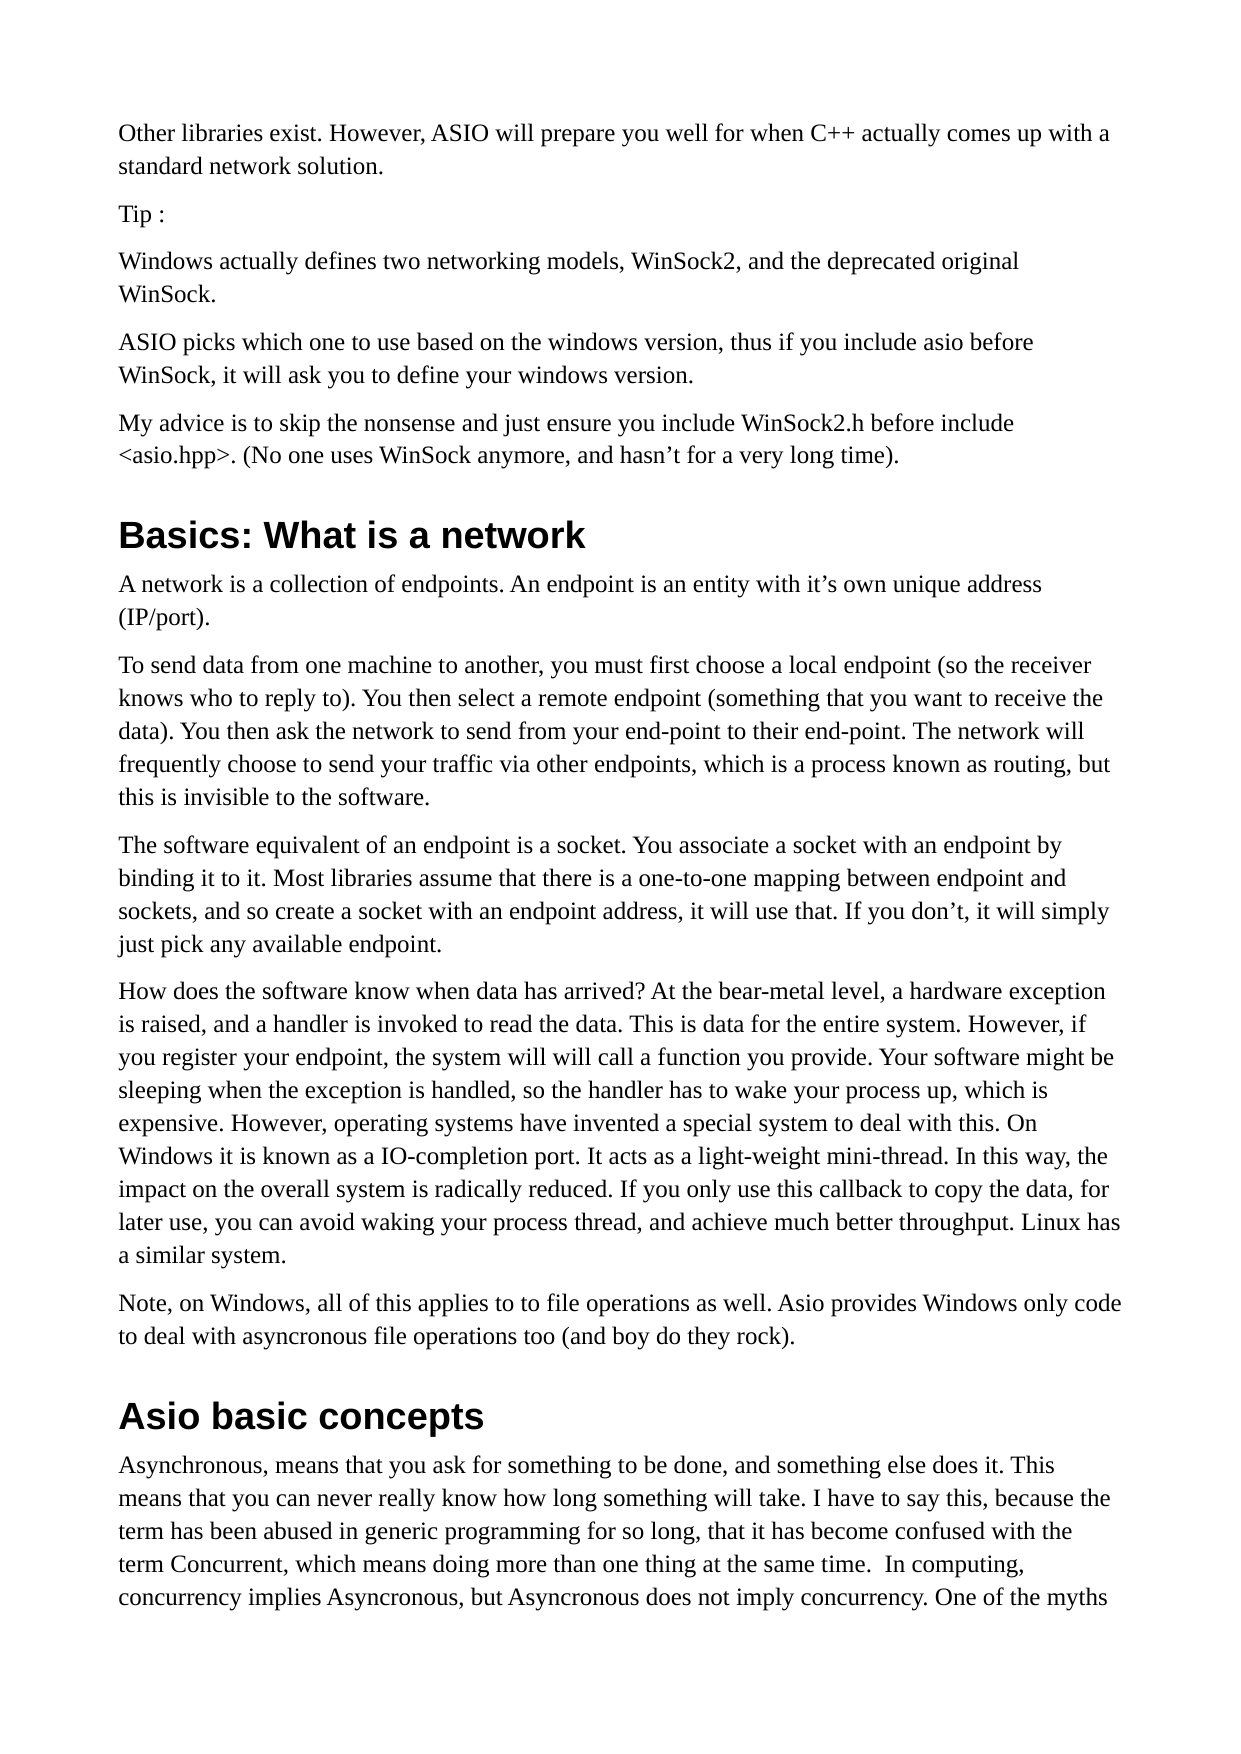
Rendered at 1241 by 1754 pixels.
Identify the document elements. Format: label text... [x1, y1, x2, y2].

text The software equivalent of an endpoint is a socket. You associate a socket with an endpoint by binding it to it. Most libraries assume that there is a one-to-one mapping between endpoint and sockets, and so create a socket with an endpoint address, it will use that. If you don’t, it will simply just pick any available endpoint. [118, 830, 1122, 957]
text Asynchronous, means that you ask for something to be done, and something else does it. This means that you can never really know how long something will take. I have to say this, because the term has been abused in generic programming for so long, that it has become confused with the term Concurrent, which means doing more than one thing at the same time. In computing, concurrency implies Asyncronous, but Asyncronous does not imply concurrency. One of the myths [118, 1450, 1122, 1611]
text A network is a collection of endpoints. An endpoint is an entity with it’s own unique address (IP/port). [118, 569, 1122, 631]
text To send data from one machine to another, you must first choose a local endpoint (so the receiver knows who to reply to). You then select a remote endpoint (something that you want to receive the data). You then ask the network to send from your end-point to their end-point. The network will frequently choose to send your traffic via other endpoints, which is a process known as routing, but this is invisible to the software. [118, 650, 1122, 811]
text Windows actually defines two networking models, WinSock2, and the deprecated original WinSock. [118, 246, 1122, 308]
subtitle Asio basic concepts [118, 1394, 1122, 1437]
subtitle Basics: What is a network [118, 513, 1122, 557]
text ASIO picks which one to use based on the windows version, thus if you include asio before WinSock, it will ask you to define your windows version. [118, 327, 1122, 389]
text How does the software know when data has arrived? At the bear-metal level, a hardware exception is raised, and a handler is invoked to read the data. This is data for the entire system. However, if you register your endpoint, the system will will call a function you provide. Your software might be sleeping when the exception is handled, so the handler has to wake your process up, which is expensive. However, operating systems have invented a special system to deal with this. On Windows it is known as a IO-completion port. It acts as a light-weight mini-thread. In this way, the impact on the overall system is radically reduced. If you only use this callback to copy the data, for later use, you can avoid waking your process thread, and achieve much better throughput. Linux has a similar system. [118, 976, 1122, 1269]
text Other libraries exist. However, ASIO will prepare you well for when C++ actually comes up with a standard network solution. [118, 118, 1122, 180]
text My advice is to skip the nonsense and just ensure you include WinSock2.h before include <asio.hpp>. (No one uses WinSock anymore, and hasn’t for a very long time). [118, 408, 1122, 469]
text Tip : [118, 199, 1122, 227]
text Note, on Windows, all of this applies to to file operations as well. Asio provides Windows only code to deal with asyncronous file operations too (and boy do they rock). [118, 1288, 1122, 1350]
